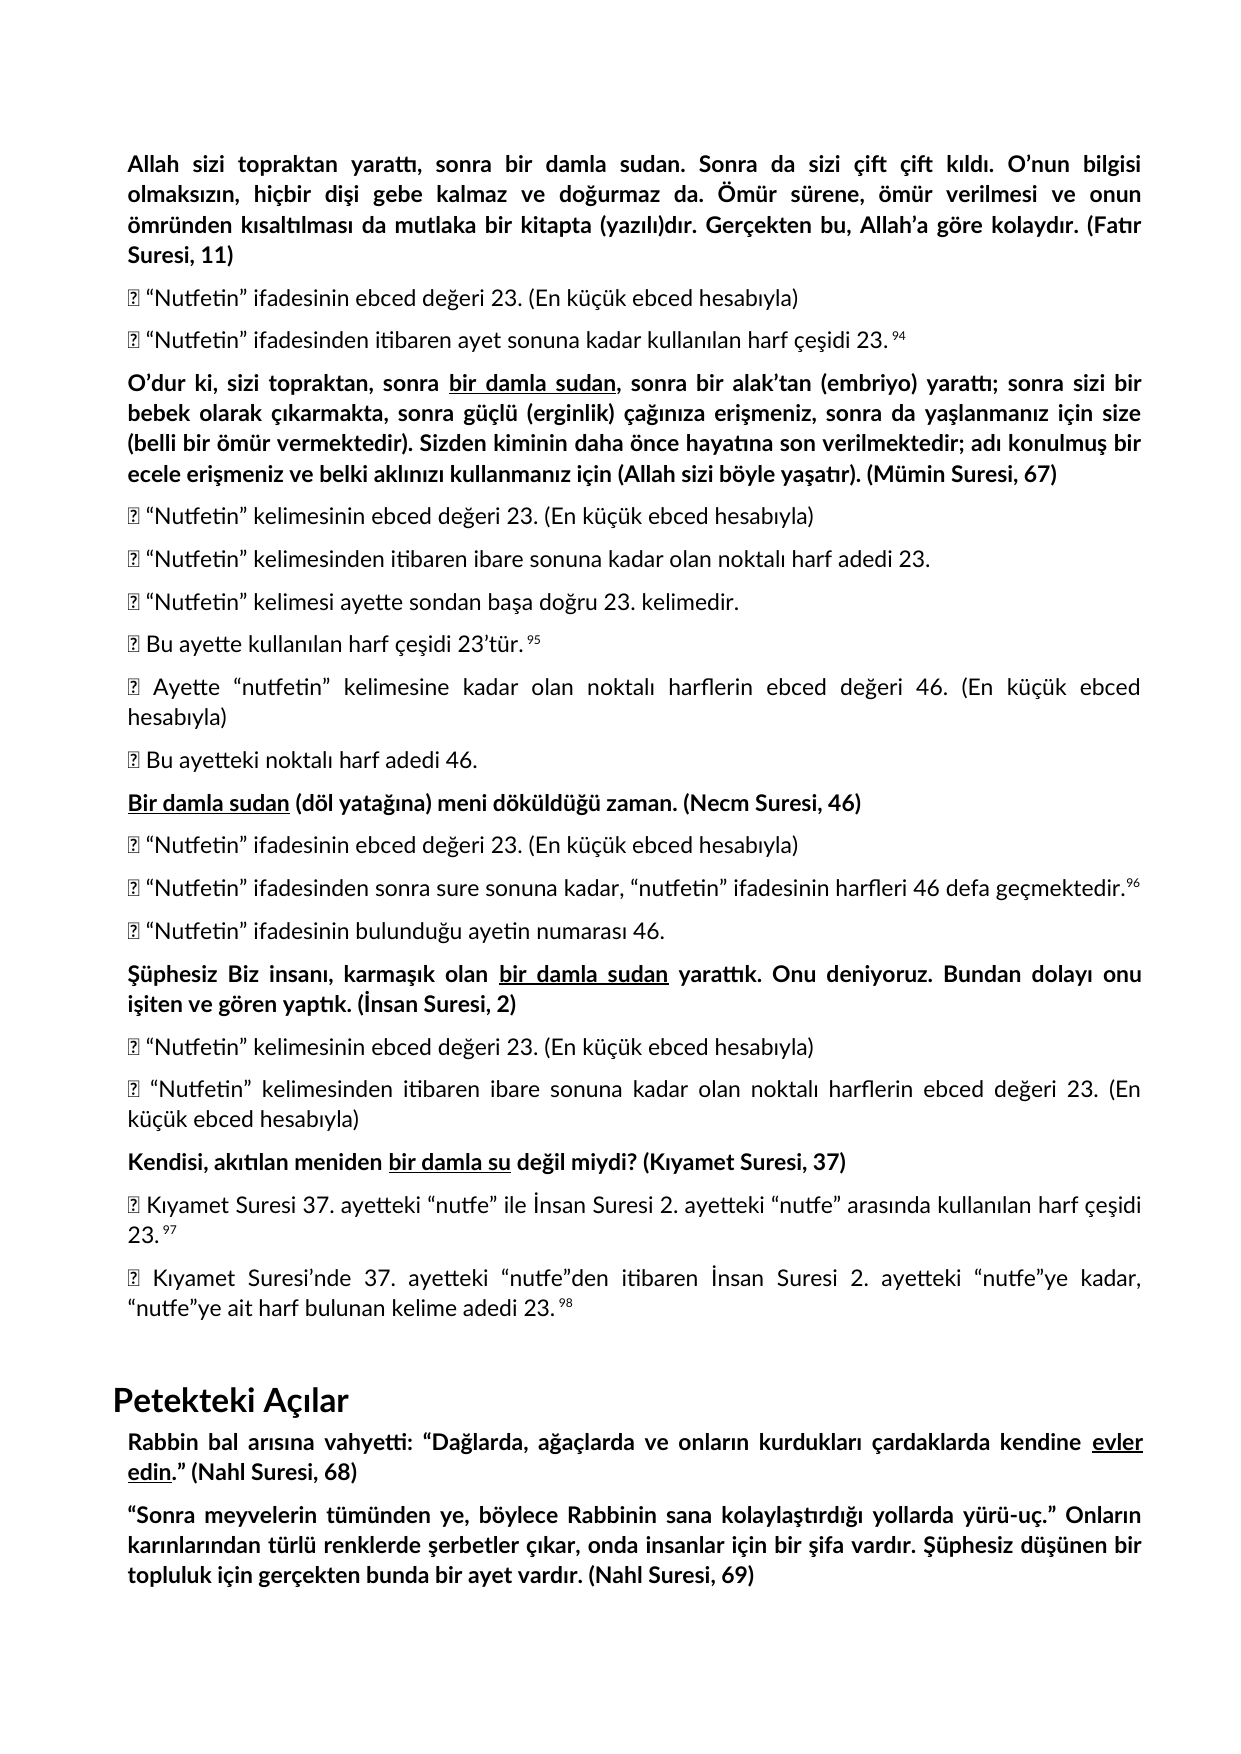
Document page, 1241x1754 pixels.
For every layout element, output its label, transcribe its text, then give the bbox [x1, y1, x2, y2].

text  “Nutfetin” ifadesinin ebced değeri 23. (En küçük ebced hesabıyla) [127, 283, 1143, 311]
text Bir damla sudan (döl yatağına) meni döküldüğü zaman. (Necm Suresi, 46) [127, 788, 1143, 816]
text  Kıyamet Suresi 37. ayetteki “nutfe” ile İnsan Suresi 2. ayetteki “nutfe” arasında kullanılan harf çeşidi 23. 97 [127, 1191, 1143, 1248]
text  Bu ayetteki noktalı harf adedi 46. [127, 746, 1143, 773]
text  “Nutfetin” kelimesinin ebced değeri 23. (En küçük ebced hesabıyla) [127, 1032, 1143, 1060]
text  “Nutfetin” kelimesinden itibaren ibare sonuna kadar olan noktalı harflerin ebced değeri 23. (En küçük ebced hesabıyla) [127, 1075, 1143, 1133]
text  Ayette “nutfetin” kelimesine kadar olan noktalı harflerin ebced değeri 46. (En küçük ebced hesabıyla) [127, 673, 1143, 731]
text “Sonra meyvelerin tümünden ye, böylece Rabbinin sana kolaylaştırdığı yollarda yürü-uç.” Onların karınlarından türlü renklerde şerbetler çıkar, onda insanlar için bir şifa vardır. Şüphesiz düşünen bir topluluk için gerçekten bunda bir ayet vardır. (Nahl Suresi, 69) [127, 1500, 1143, 1588]
text  Kıyamet Suresi’nde 37. ayetteki “nutfe”den itibaren İnsan Suresi 2. ayetteki “nutfe”ye kadar, “nutfe”ye ait harf bulunan kelime adedi 23. 98 [127, 1263, 1143, 1321]
text  “Nutfetin” kelimesi ayette sondan başa doğru 23. kelimedir. [127, 587, 1143, 615]
text Allah sizi topraktan yarattı, sonra bir damla sudan. Sonra da sizi çift çift kıldı. O’nun bilgisi olmaksızın, hiçbir dişi gebe kalmaz ve doğurmaz da. Ömür sürene, ömür verilmesi ve onun ömründen kısaltılması da mutlaka bir kitapta (yazılı)dır. Gerçekten bu, Allah’a göre kolaydır. (Fatır Suresi, 11) [127, 150, 1143, 268]
text Şüphesiz Biz insanı, karmaşık olan bir damla sudan yarattık. Onu deniyoruz. Bundan dolayı onu işiten ve gören yaptık. (İnsan Suresi, 2) [127, 959, 1143, 1017]
text O’dur ki, sizi topraktan, sonra bir damla sudan, sonra bir alak’tan (embriyo) yarattı; sonra sizi bir bebek olarak çıkarmakta, sonra güçlü (erginlik) çağınıza erişmeniz, sonra da yaşlanmanız için size (belli bir ömür vermektedir). Sizden kiminin daha önce hayatına son verilmektedir; adı konulmuş bir ecele erişmeniz ve belki aklınızı kullanmanız için (Allah sizi böyle yaşatır). (Mümin Suresi, 67) [127, 369, 1143, 487]
text  “Nutfetin” kelimesinin ebced değeri 23. (En küçük ebced hesabıyla) [127, 502, 1143, 529]
text  “Nutfetin” ifadesinden itibaren ayet sonuna kadar kullanılan harf çeşidi 23. 94 [127, 326, 1143, 353]
text  “Nutfetin” kelimesinden itibaren ibare sonuna kadar olan noktalı harf adedi 23. [127, 545, 1143, 572]
subtitle Petekteki Açılar [112, 1379, 1165, 1419]
text  “Nutfetin” ifadesinin ebced değeri 23. (En küçük ebced hesabıyla) [127, 831, 1143, 859]
text  “Nutfetin” ifadesinin bulunduğu ayetin numarası 46. [127, 917, 1143, 944]
text  Bu ayette kullanılan harf çeşidi 23’tür. 95 [127, 630, 1143, 658]
text Kendisi, akıtılan meniden bir damla su değil miydi? (Kıyamet Suresi, 37) [127, 1148, 1143, 1175]
text Rabbin bal arısına vahyetti: “Dağlarda, ağaçlarda ve onların kurdukları çardaklarda kendine evler edin.” (Nahl Suresi, 68) [127, 1427, 1143, 1485]
text  “Nutfetin” ifadesinden sonra sure sonuna kadar, “nutfetin” ifadesinin harfleri 46 defa geçmektedir.96 [127, 874, 1143, 901]
